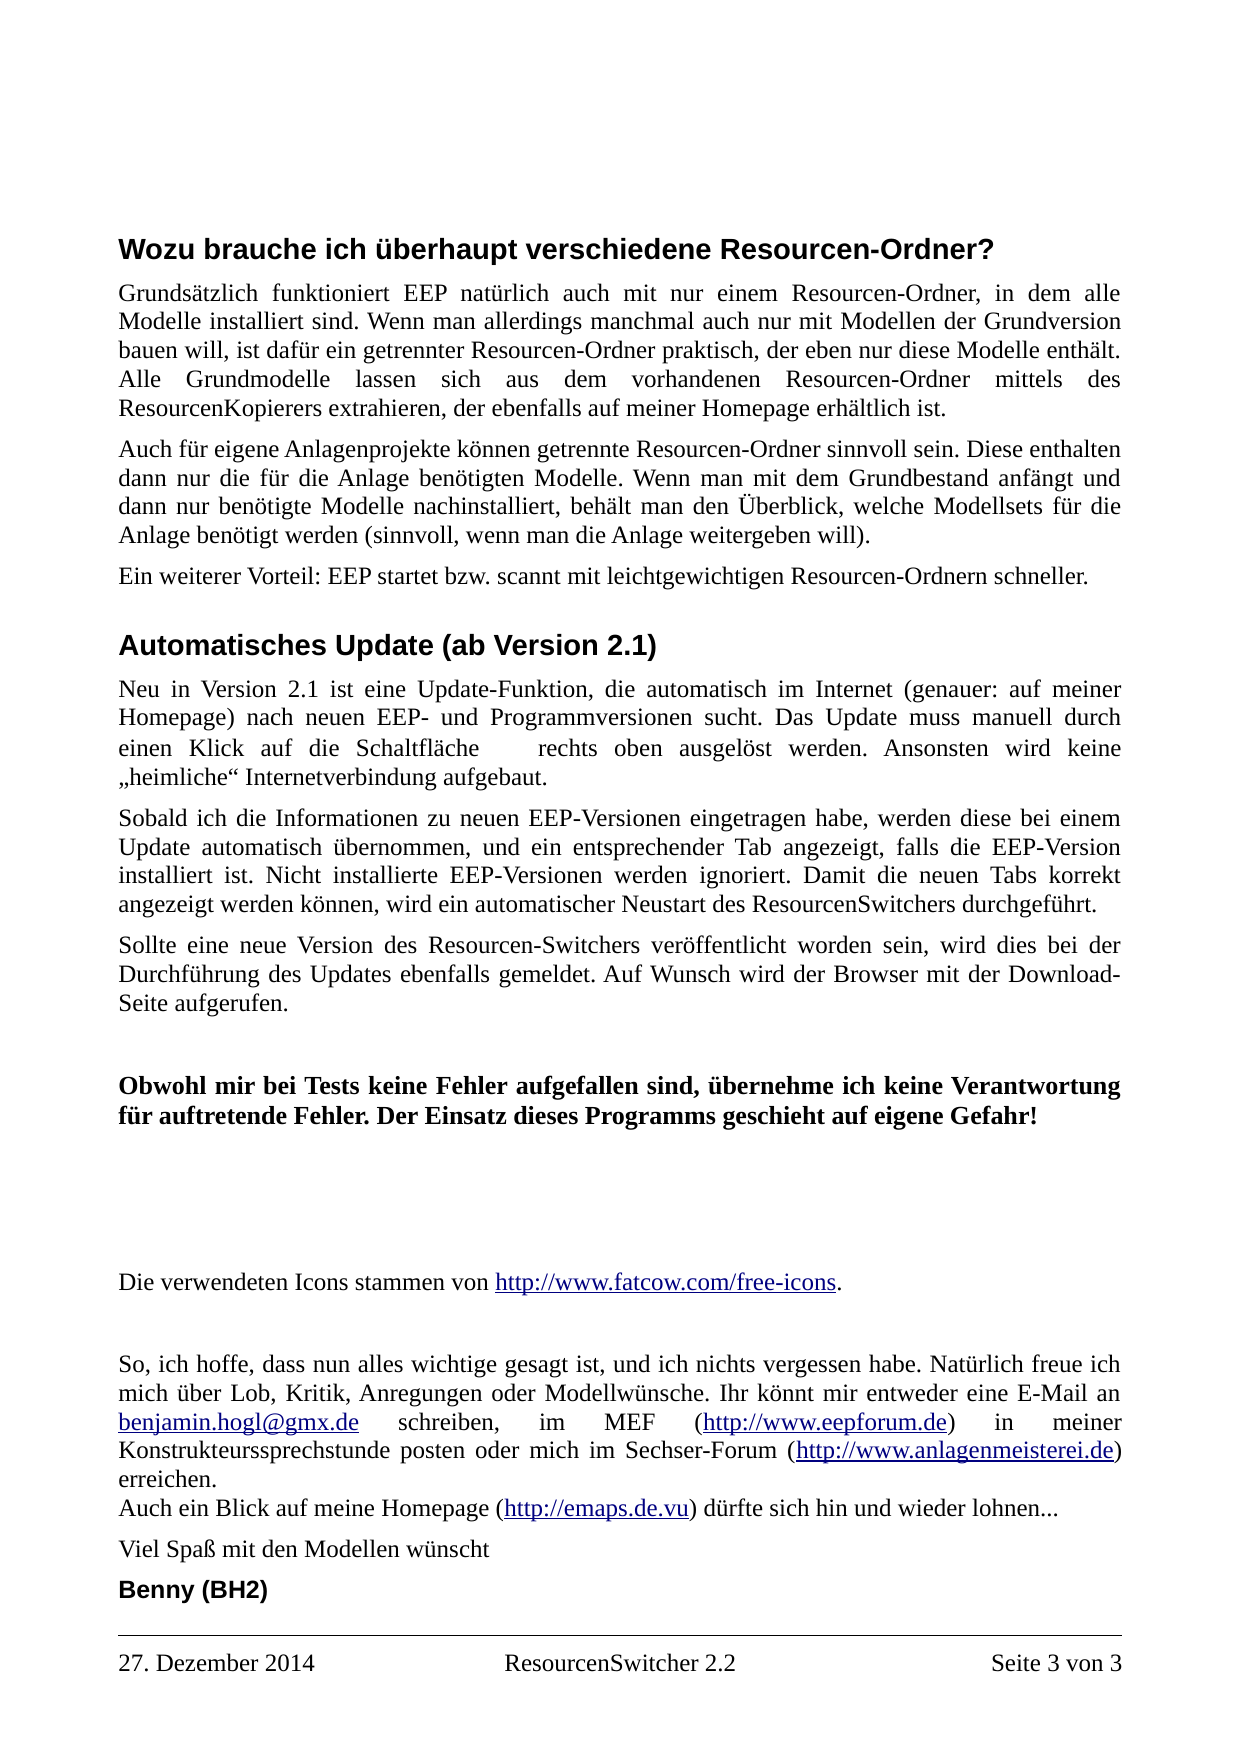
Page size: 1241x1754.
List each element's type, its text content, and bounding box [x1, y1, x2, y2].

text Neu in Version 2.1 ist eine Update-Funktion, die automatisch im Internet (genauer: auf meiner Homepage) nach neuen EEP- und Programmversionen sucht. Das Update muss manuell durch einen Klick auf die Schaltfläche rechts oben ausgelöst werden. Ansonsten wird keine „heimliche“ Internetverbindung aufgebaut. [118, 674, 1122, 790]
text Sollte eine neue Version des Resourcen-Switchers veröffentlicht worden sein, wird dies bei der Durchführung des Updates ebenfalls gemeldet. Auf Wunsch wird der Browser mit der Download-Seite aufgerufen. [118, 930, 1122, 1017]
text Auch für eigene Anlagenprojekte können getrennte Resourcen-Ordner sinnvoll sein. Diese enthalten dann nur die für die Anlage benötigten Modelle. Wenn man mit dem Grundbestand anfängt und dann nur benötigte Modelle nachinstalliert, behält man den Überblick, welche Modellsets für die Anlage benötigt werden (sinnvoll, wenn man die Anlage weitergeben will). [118, 434, 1122, 549]
text Sobald ich die Informationen zu neuen EEP-Versionen eingetragen habe, werden diese bei einem Update automatisch übernommen, und ein entsprechender Tab angezeigt, falls die EEP-Version installiert ist. Nicht installierte EEP-Versionen werden ignoriert. Damit die neuen Tabs korrekt angezeigt werden können, wird ein automatischer Neustart des ResourcenSwitchers durchgeführt. [118, 803, 1122, 918]
text Viel Spaß mit den Modellen wünscht [118, 1534, 1122, 1563]
text Obwohl mir bei Tests keine Fehler aufgefallen sind, übernehme ich keine Verantwortung für auftretende Fehler. Der Einsatz dieses Programms geschieht auf eigene Gefahr! [118, 1070, 1122, 1130]
text Benny (BH2) [118, 1575, 1122, 1604]
text Grundsätzlich funktioniert EEP natürlich auch mit nur einem Resourcen-Ordner, in dem alle Modelle installiert sind. Wenn man allerdings manchmal auch nur mit Modellen der Grundversion bauen will, ist dafür ein getrennter Resourcen-Ordner praktisch, der eben nur diese Modelle enthält. Alle Grundmodelle lassen sich aus dem vorhandenen Resourcen-Ordner mittels des ResourcenKopierers extrahieren, der ebenfalls auf meiner Homepage erhältlich ist. [118, 278, 1122, 421]
text Ein weiterer Vorteil: EEP startet bzw. scannt mit leichtgewichtigen Resourcen-Ordnern schneller. [118, 561, 1122, 590]
text Die verwendeten Icons stammen von http://www.fatcow.com/free-icons. [118, 1267, 1122, 1295]
text So, ich hoffe, dass nun alles wichtige gesagt ist, und ich nichts vergessen habe. Natürlich freue ich mich über Lob, Kritik, Anregungen oder Modellwünsche. Ihr könnt mir entweder eine E-Mail an benjamin.hogl@gmx.de schreiben, im MEF (http://www.eepforum.de) in meiner Konstrukteurssprechstunde posten oder mich im Sechser-Forum (http://www.anlagenmeisterei.de) erreichen. [118, 1349, 1122, 1493]
text Auch ein Blick auf meine Homepage (http://emaps.de.vu) dürfte sich hin und wieder lohnen... [118, 1493, 1122, 1522]
subtitle Wozu brauche ich überhaupt verschiedene Resourcen-Ordner? [118, 232, 1122, 265]
subtitle Automatisches Update (ab Version 2.1) [118, 628, 1122, 661]
